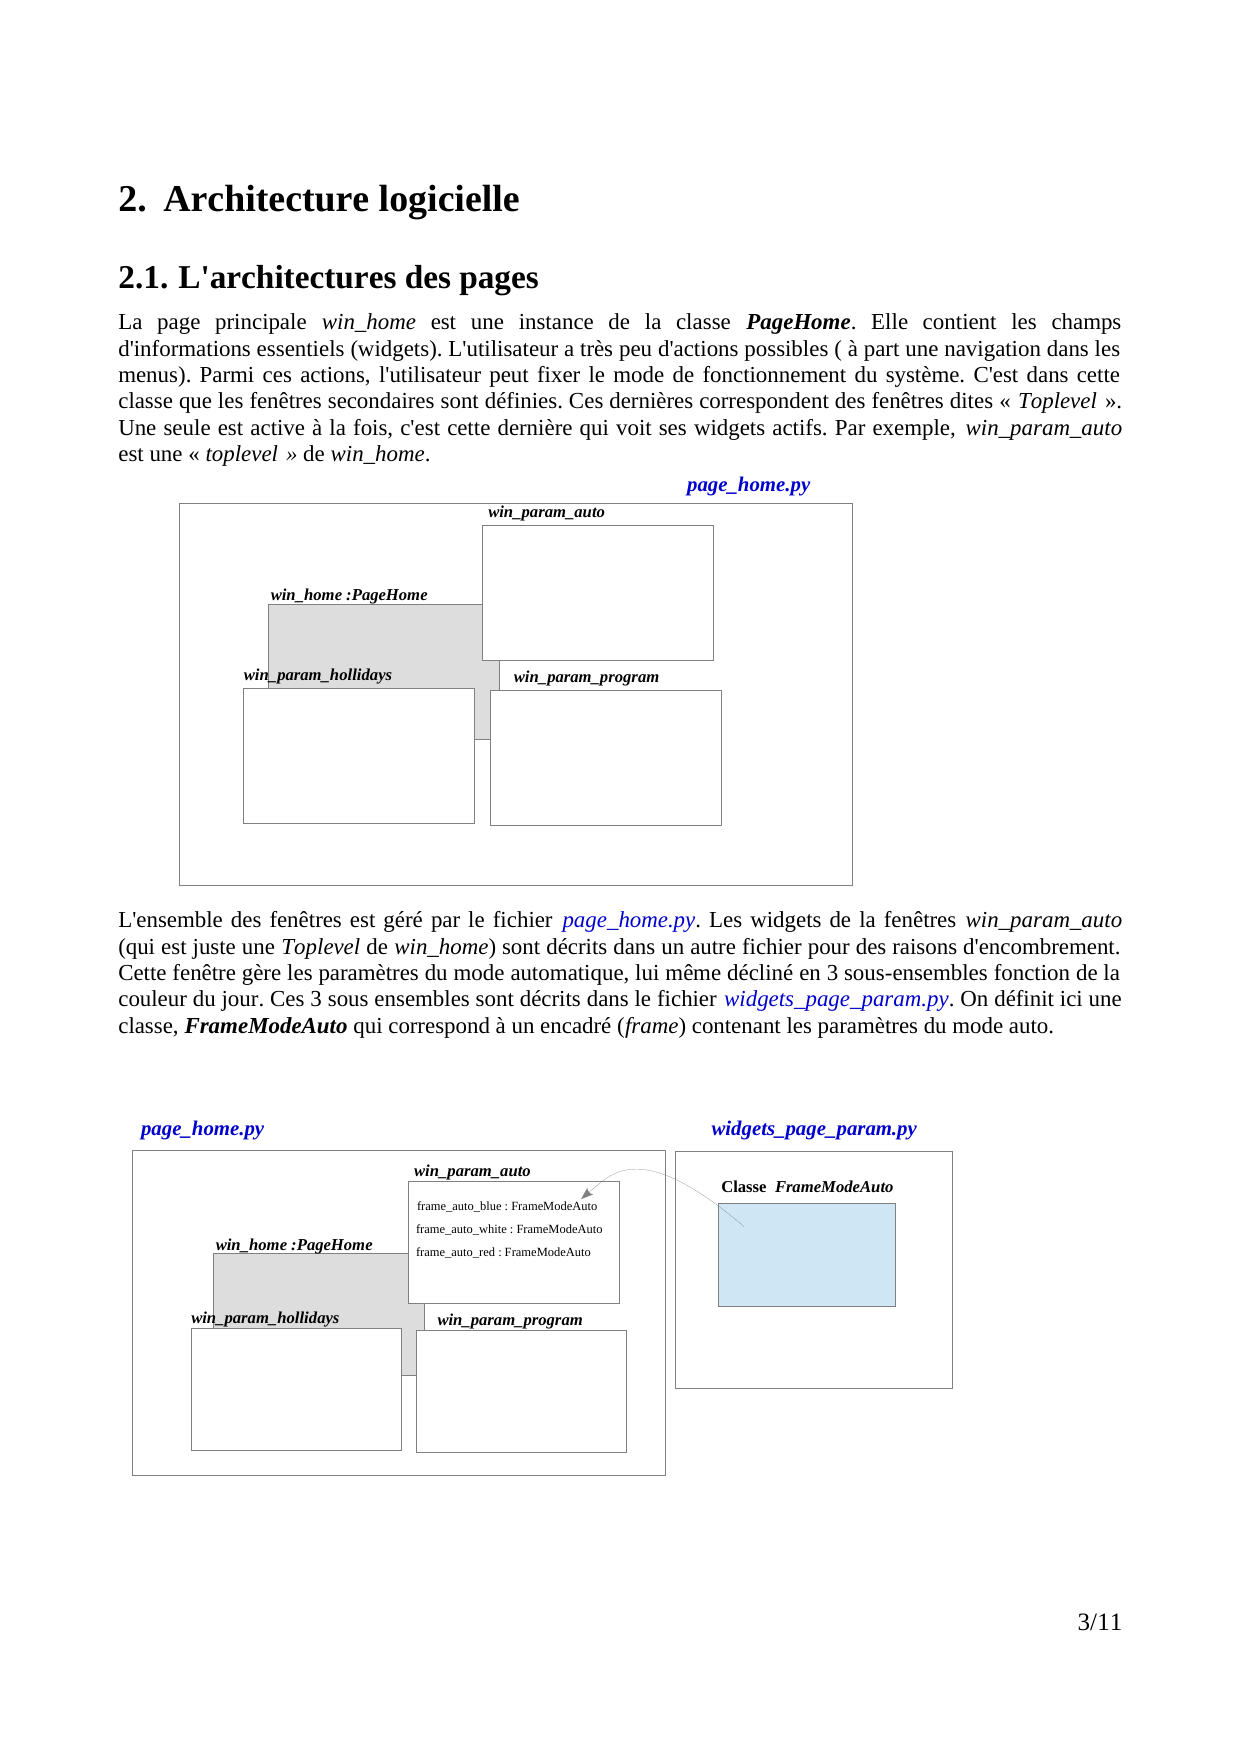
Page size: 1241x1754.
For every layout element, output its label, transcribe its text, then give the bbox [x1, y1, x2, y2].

text L'ensemble des fenêtres est géré par le fichier page_home.py. Les widgets de la fenêtres win_param_auto (qui est juste une Toplevel de win_home) sont décrits dans un autre fichier pour des raisons d'encombrement. Cette fenêtre gère les paramètres du mode automatique, lui même décliné en 3 sous-ensembles fonction de la couleur du jour. Ces 3 sous ensembles sont décrits dans le fichier widgets_page_param.py. On définit ici une classe, FrameModeAuto qui correspond à un encadré (frame) contenant les paramètres du mode auto. [118, 906, 1122, 1038]
subtitle L'architectures des pages [118, 257, 1122, 296]
subtitle Architecture logicielle [118, 176, 1122, 220]
text La page principale win_home est une instance de la classe PageHome. Elle contient les champs d'informations essentiels (widgets). L'utilisateur a très peu d'actions possibles ( à part une navigation dans les menus). Parmi ces actions, l'utilisateur peut fixer le mode de fonctionnement du système. C'est dans cette classe que les fenêtres secondaires sont définies. Ces dernières correspondent des fenêtres dites « Toplevel ». Une seule est active à la fois, c'est cette dernière qui voit ses widgets actifs. Par exemple, win_param_auto est une « toplevel » de win_home. [118, 308, 1122, 466]
